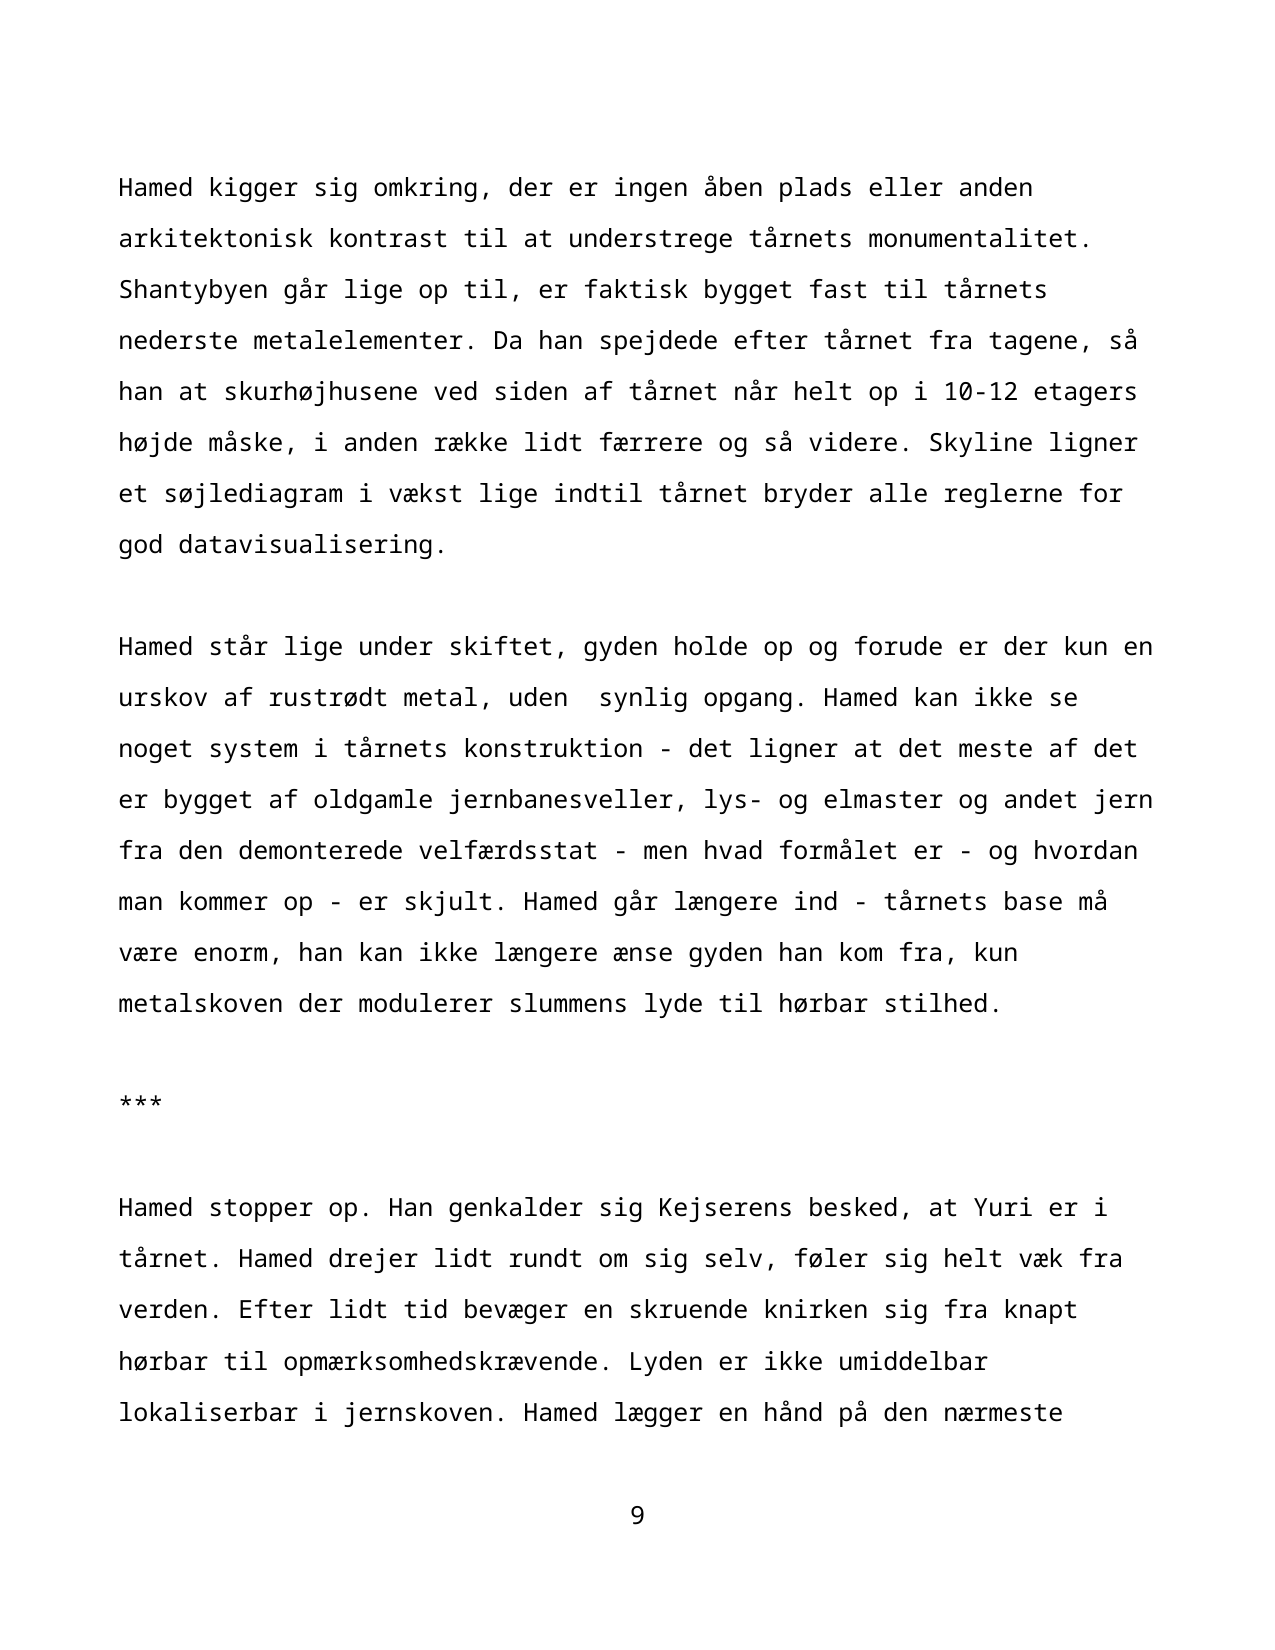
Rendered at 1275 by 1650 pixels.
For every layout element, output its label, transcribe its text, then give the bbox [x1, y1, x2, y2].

text Hamed stopper op. Han genkalder sig Kejserens besked, at Yuri er i tårnet. Hamed drejer lidt rundt om sig selv, føler sig helt væk fra verden. Efter lidt tid bevæger en skruende knirken sig fra knapt hørbar til opmærksomhedskrævende. Lyden er ikke umiddelbar lokaliserbar i jernskoven. Hamed lægger en hånd på den nærmeste [118, 1190, 1157, 1428]
text *** [118, 1088, 1157, 1122]
text Hamed kigger sig omkring, der er ingen åben plads eller anden arkitektonisk kontrast til at understrege tårnets monumentalitet. Shantybyen går lige op til, er faktisk bygget fast til tårnets nederste metalelementer. Da han spejdede efter tårnet fra tagene, så han at skurhøjhusene ved siden af tårnet når helt op i 10-12 etagers højde måske, i anden række lidt færrere og så videre. Skyline ligner et søjlediagram i vækst lige indtil tårnet bryder alle reglerne for god datavisualisering. [118, 169, 1157, 561]
text Hamed står lige under skiftet, gyden holde op og forude er der kun en urskov af rustrødt metal, uden synlig opgang. Hamed kan ikke se noget system i tårnets konstruktion - det ligner at det meste af det er bygget af oldgamle jernbanesveller, lys- og elmaster og andet jern fra den demonterede velfærdsstat - men hvad formålet er - og hvordan man kommer op - er skjult. Hamed går længere ind - tårnets base må være enorm, han kan ikke længere ænse gyden han kom fra, kun metalskoven der modulerer slummens lyde til hørbar stilhed. [118, 628, 1157, 1020]
